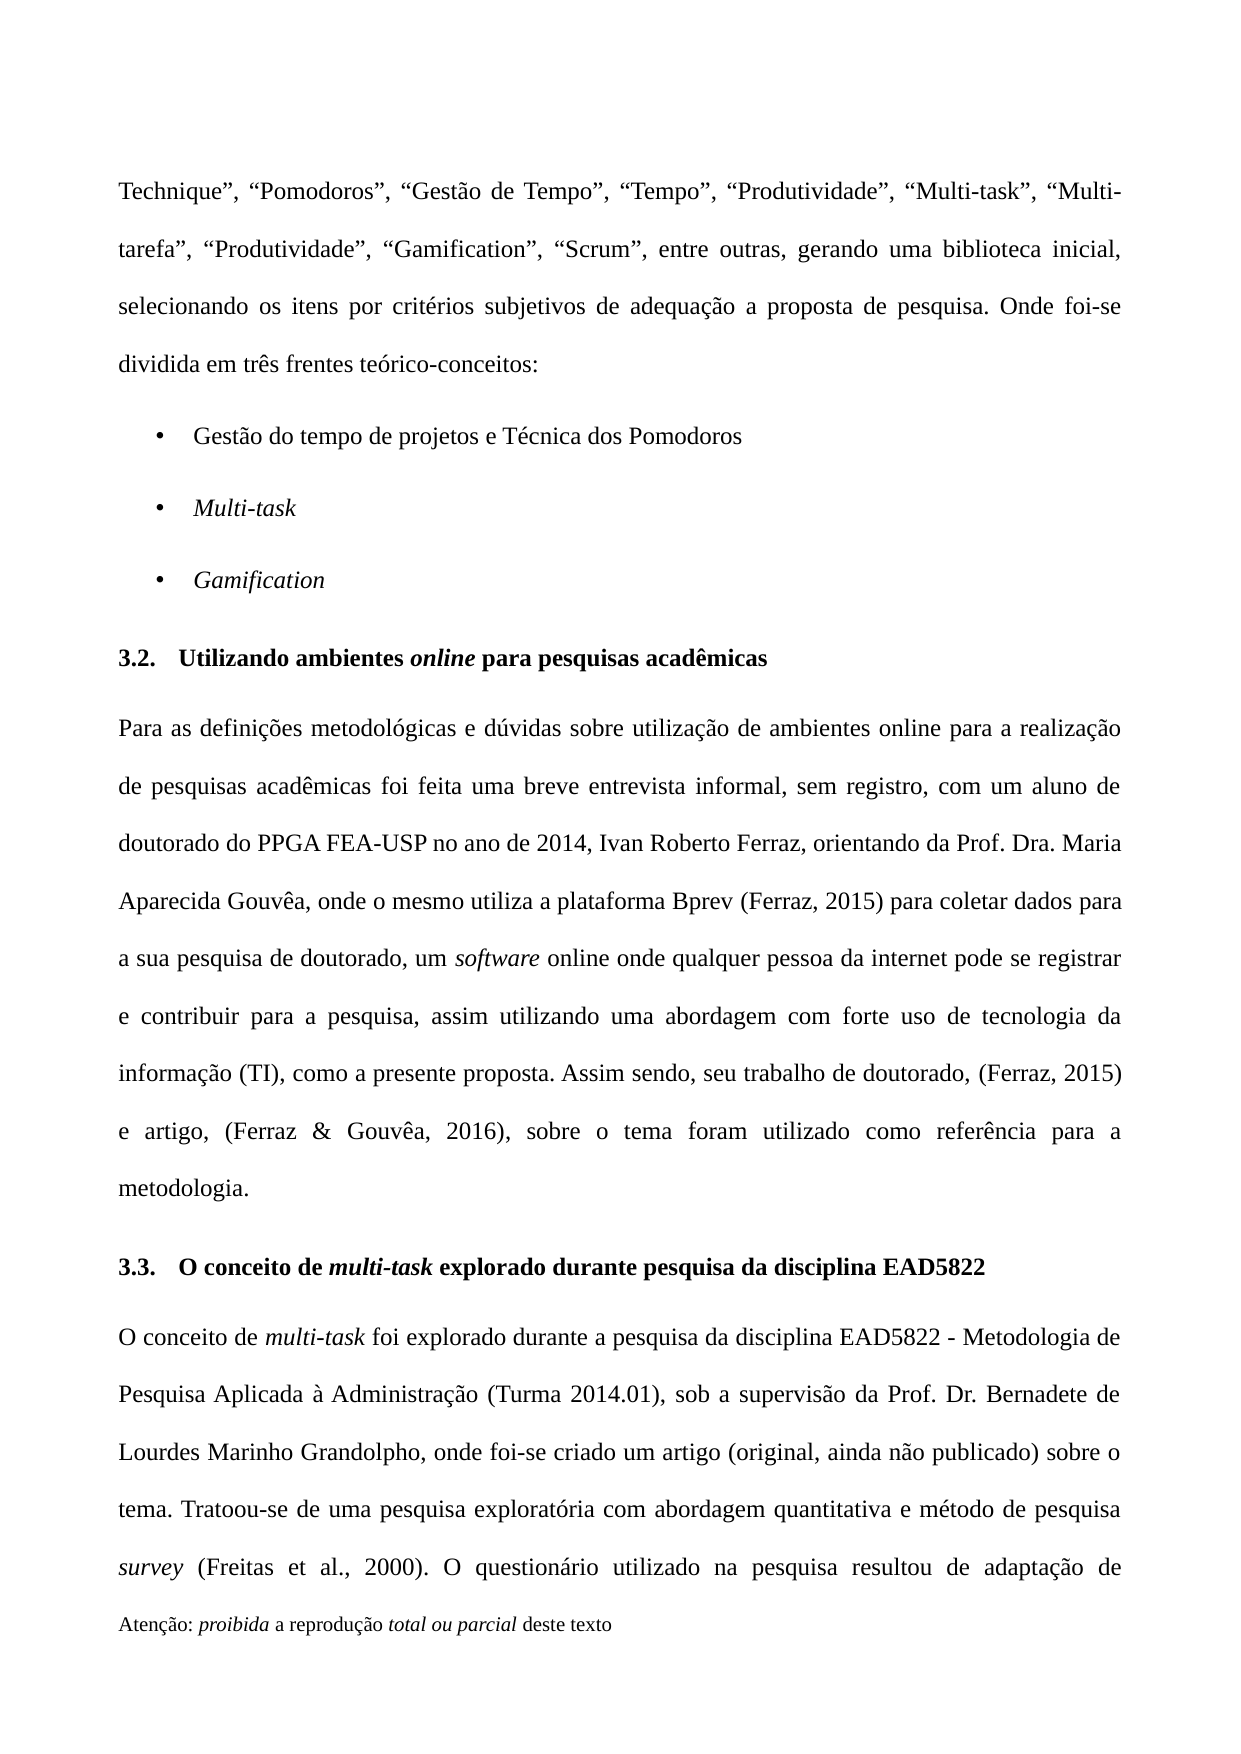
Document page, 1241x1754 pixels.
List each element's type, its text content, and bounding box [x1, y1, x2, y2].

text Para as definições metodológicas e dúvidas sobre utilização de ambientes online para a realização de pesquisas acadêmicas foi feita uma breve entrevista informal, sem registro, com um aluno de doutorado do PPGA FEA-USP no ano de 2014, Ivan Roberto Ferraz, orientando da Prof. Dra. Maria Aparecida Gouvêa, onde o mesmo utiliza a plataforma Bprev (Ferraz, 2015) para coletar dados para a sua pesquisa de doutorado, um software online onde qualquer pessoa da internet pode se registrar e contribuir para a pesquisa, assim utilizando uma abordagem com forte uso de tecnologia da informação (TI), como a presente proposta. Assim sendo, seu trabalho de doutorado, (Ferraz, 2015) e artigo, (Ferraz & Gouvêa, 2016), sobre o tema foram utilizado como referência para a metodologia. [118, 713, 1122, 1202]
subtitle O conceito de multi-task explorado durante pesquisa da disciplina EAD5822 [118, 1252, 1122, 1281]
text Technique”, “Pomodoros”, “Gestão de Tempo”, “Tempo”, “Produtividade”, “Multi-task”, “Multi-tarefa”, “Produtividade”, “Gamification”, “Scrum”, entre outras, gerando uma biblioteca inicial, selecionando os itens por critérios subjetivos de adequação a proposta de pesquisa. Onde foi-se dividida em três frentes teórico-conceitos: [118, 176, 1122, 378]
subtitle Utilizando ambientes online para pesquisas acadêmicas [118, 643, 1122, 672]
list Gestão do tempo de projetos e Técnica dos Pomodoros [156, 421, 1122, 450]
list Gamification [156, 565, 1122, 594]
list Multi-task [156, 493, 1122, 522]
text O conceito de multi-task foi explorado durante a pesquisa da disciplina EAD5822 - Metodologia de Pesquisa Aplicada à Administração (Turma 2014.01), sob a supervisão da Prof. Dr. Bernadete de Lourdes Marinho Grandolpho, onde foi-se criado um artigo (original, ainda não publicado) sobre o tema. Tratoou-se de uma pesquisa exploratória com abordagem quantitativa e método de pesquisa survey (Freitas et al., 2000). O questionário utilizado na pesquisa resultou de adaptação de [118, 1322, 1122, 1581]
